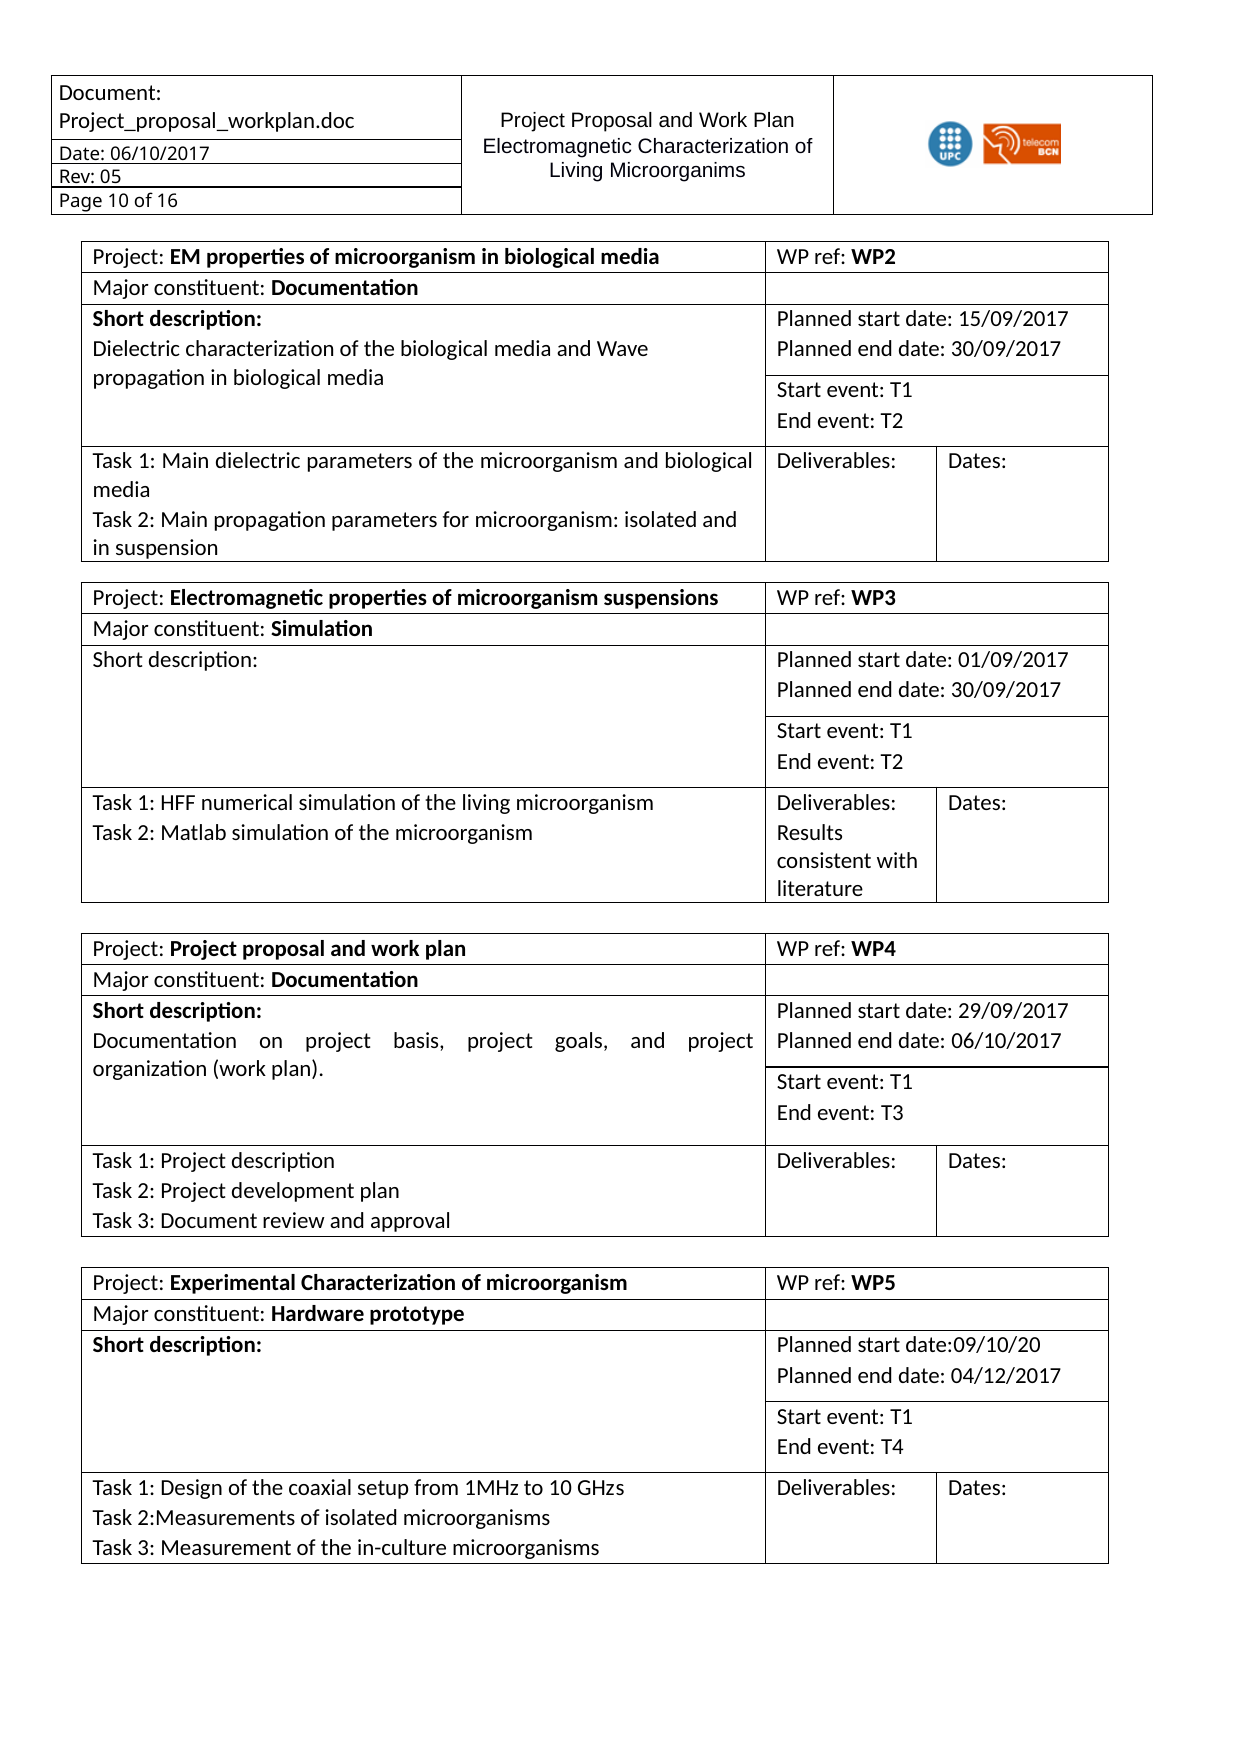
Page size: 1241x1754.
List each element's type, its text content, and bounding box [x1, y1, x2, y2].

table_cell Dates: [937, 788, 1108, 902]
table_header WP ref: WP4 [766, 934, 1108, 964]
table_cell Start event: T1 End event: T2 [766, 717, 1108, 787]
table_cell Start event: T1 End event: T4 [766, 1402, 1108, 1472]
table_cell Deliverables: [766, 1146, 936, 1236]
table_cell Dates: [937, 1146, 1108, 1236]
table_cell Dates: [937, 447, 1108, 561]
table_cell Deliverables: [766, 447, 936, 561]
table_cell Short description: Documentation on project basis, project goals, and project organization (work plan). [82, 996, 765, 1145]
picture [925, 120, 1061, 168]
table_cell Planned start date: 15/09/2017 Planned end date: 30/09/2017 [766, 305, 1108, 374]
table_cell Dates: [937, 1473, 1108, 1563]
table_cell Deliverables: Results consistent with literature [766, 788, 936, 902]
table_cell Task 1: Project description Task 2: Project development plan Task 3: Document review and approval [82, 1146, 765, 1236]
table_cell Major constituent: Simulation [82, 614, 765, 644]
table_header Project: EM properties of microorganism in biological media [82, 242, 765, 272]
table_cell [766, 1300, 1108, 1329]
table_cell Major constituent: Documentation [82, 965, 765, 995]
table_cell Short description: [82, 646, 765, 787]
table_cell [766, 273, 1108, 303]
table_cell Task 1: Design of the coaxial setup from 1MHz to 10 GHzs Task 2:Measurements of isolated microorganisms Task 3: Measurement of the in-culture microorganisms [82, 1473, 765, 1563]
table_cell Start event: T1 End event: T3 [766, 1068, 1108, 1145]
table_header Project: Project proposal and work plan [82, 934, 765, 964]
table_cell Major constituent: Hardware prototype [82, 1300, 765, 1329]
table_cell Task 1: Main dielectric parameters of the microorganism and biological media Task 2: Main propagation parameters for microorganism: isolated and in suspension [82, 447, 765, 561]
table_cell Task 1: HFF numerical simulation of the living microorganism Task 2: Matlab simulation of the microorganism [82, 788, 765, 902]
table_header WP ref: WP5 [766, 1268, 1108, 1298]
table_cell Short description: Dielectric characterization of the biological media and Wave propagation in biological media [82, 305, 765, 446]
table_cell Planned start date: 29/09/2017 Planned end date: 06/10/2017 [766, 996, 1108, 1066]
table_cell [766, 614, 1108, 644]
table_header WP ref: WP2 [766, 242, 1108, 272]
table_cell Planned start date: 01/09/2017 Planned end date: 30/09/2017 [766, 646, 1108, 716]
table_cell [766, 965, 1108, 995]
table_header Project: Experimental Characterization of microorganism [82, 1268, 765, 1298]
table_header Project: Electromagnetic properties of microorganism suspensions [82, 583, 765, 613]
table_cell Start event: T1 End event: T2 [766, 376, 1108, 446]
table_cell Major constituent: Documentation [82, 273, 765, 303]
table_cell Deliverables: [766, 1473, 936, 1563]
table_cell Planned start date:09/10/20 Planned end date: 04/12/2017 [766, 1331, 1108, 1401]
table_cell Short description: [82, 1331, 765, 1472]
table_header WP ref: WP3 [766, 583, 1108, 613]
